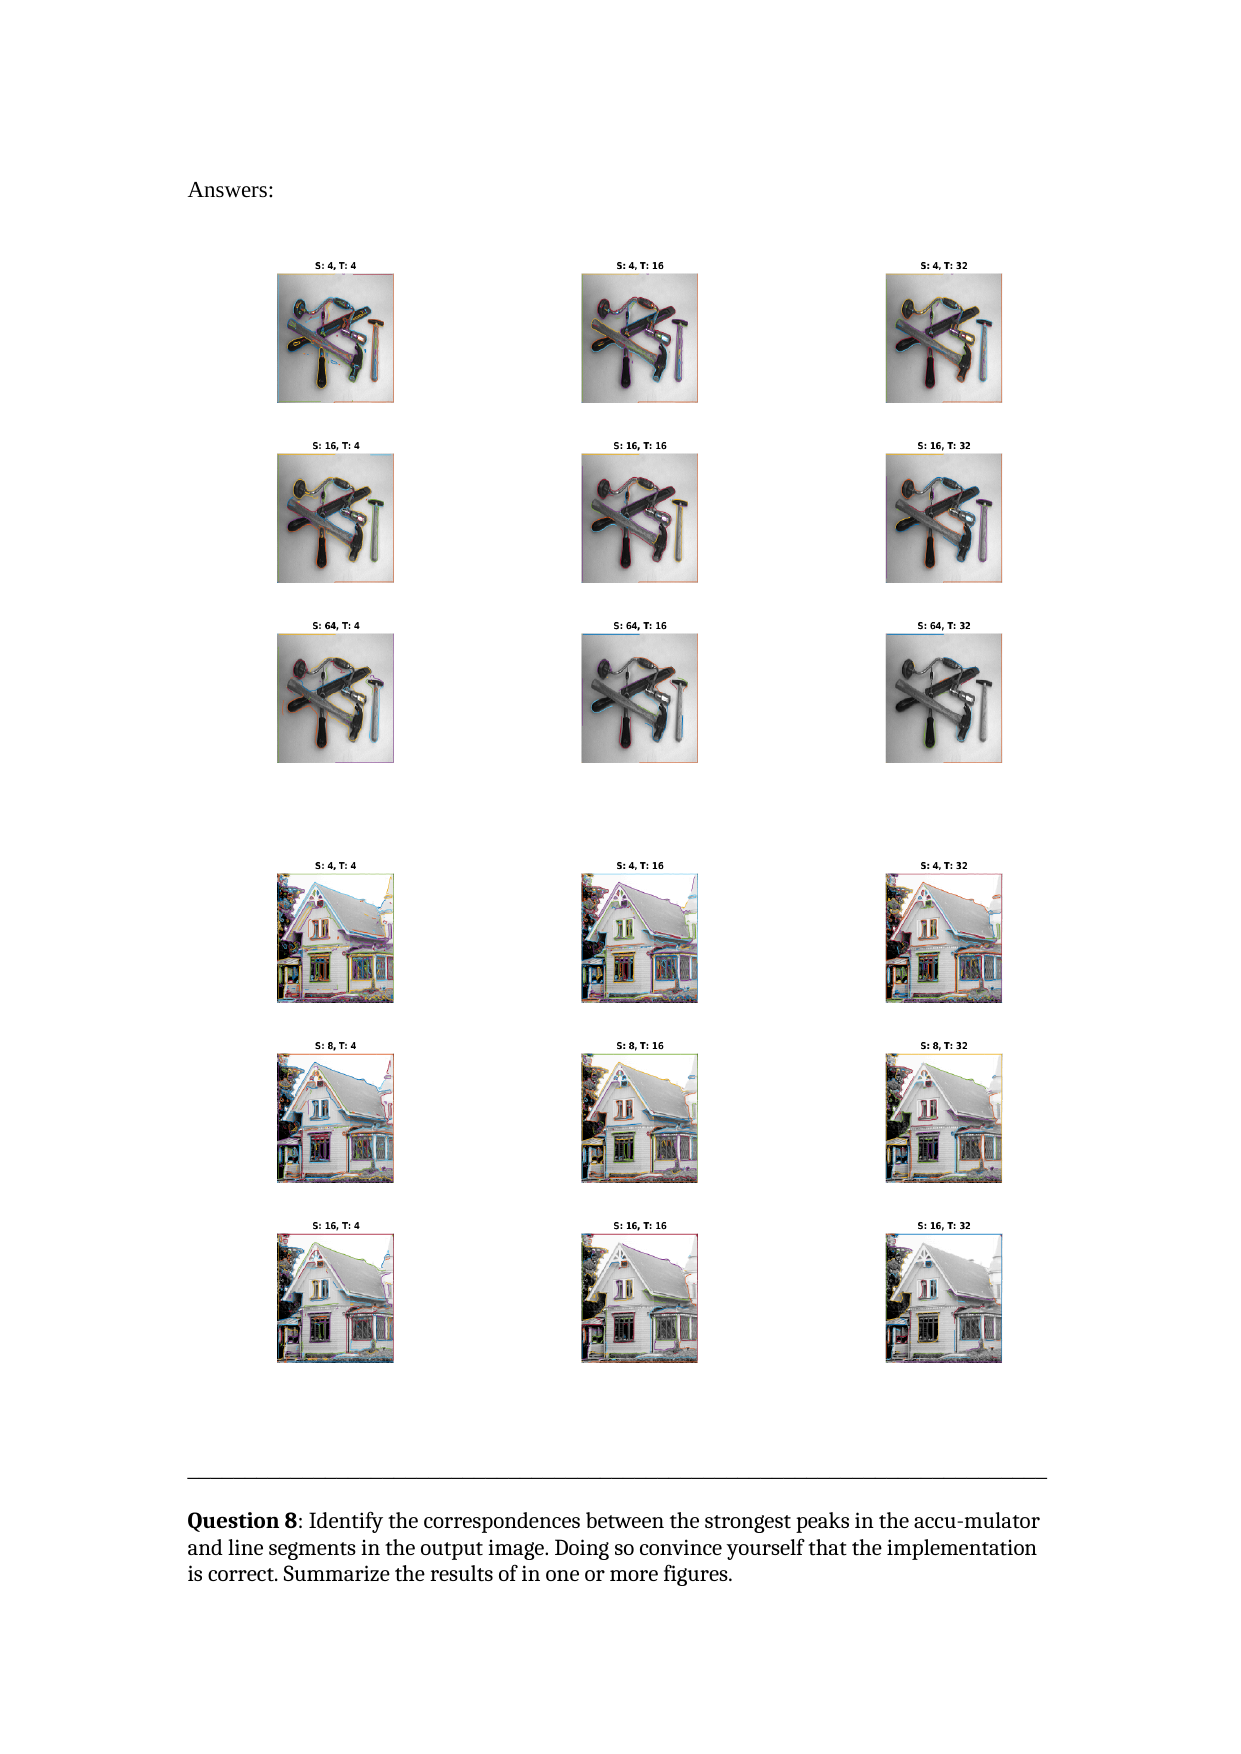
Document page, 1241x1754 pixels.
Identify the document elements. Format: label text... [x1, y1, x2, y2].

picture [187, 229, 1053, 1429]
text Question 8: Identify the correspondences between the strongest peaks in the accu-mulator and line segments in the output image. Doing so convince yourself that the implementation is correct. Summarize the results of in one or more figures. [187, 1508, 1053, 1587]
text Answers: [187, 176, 1053, 203]
text ___________________________________________________________________________ [187, 1455, 1053, 1482]
